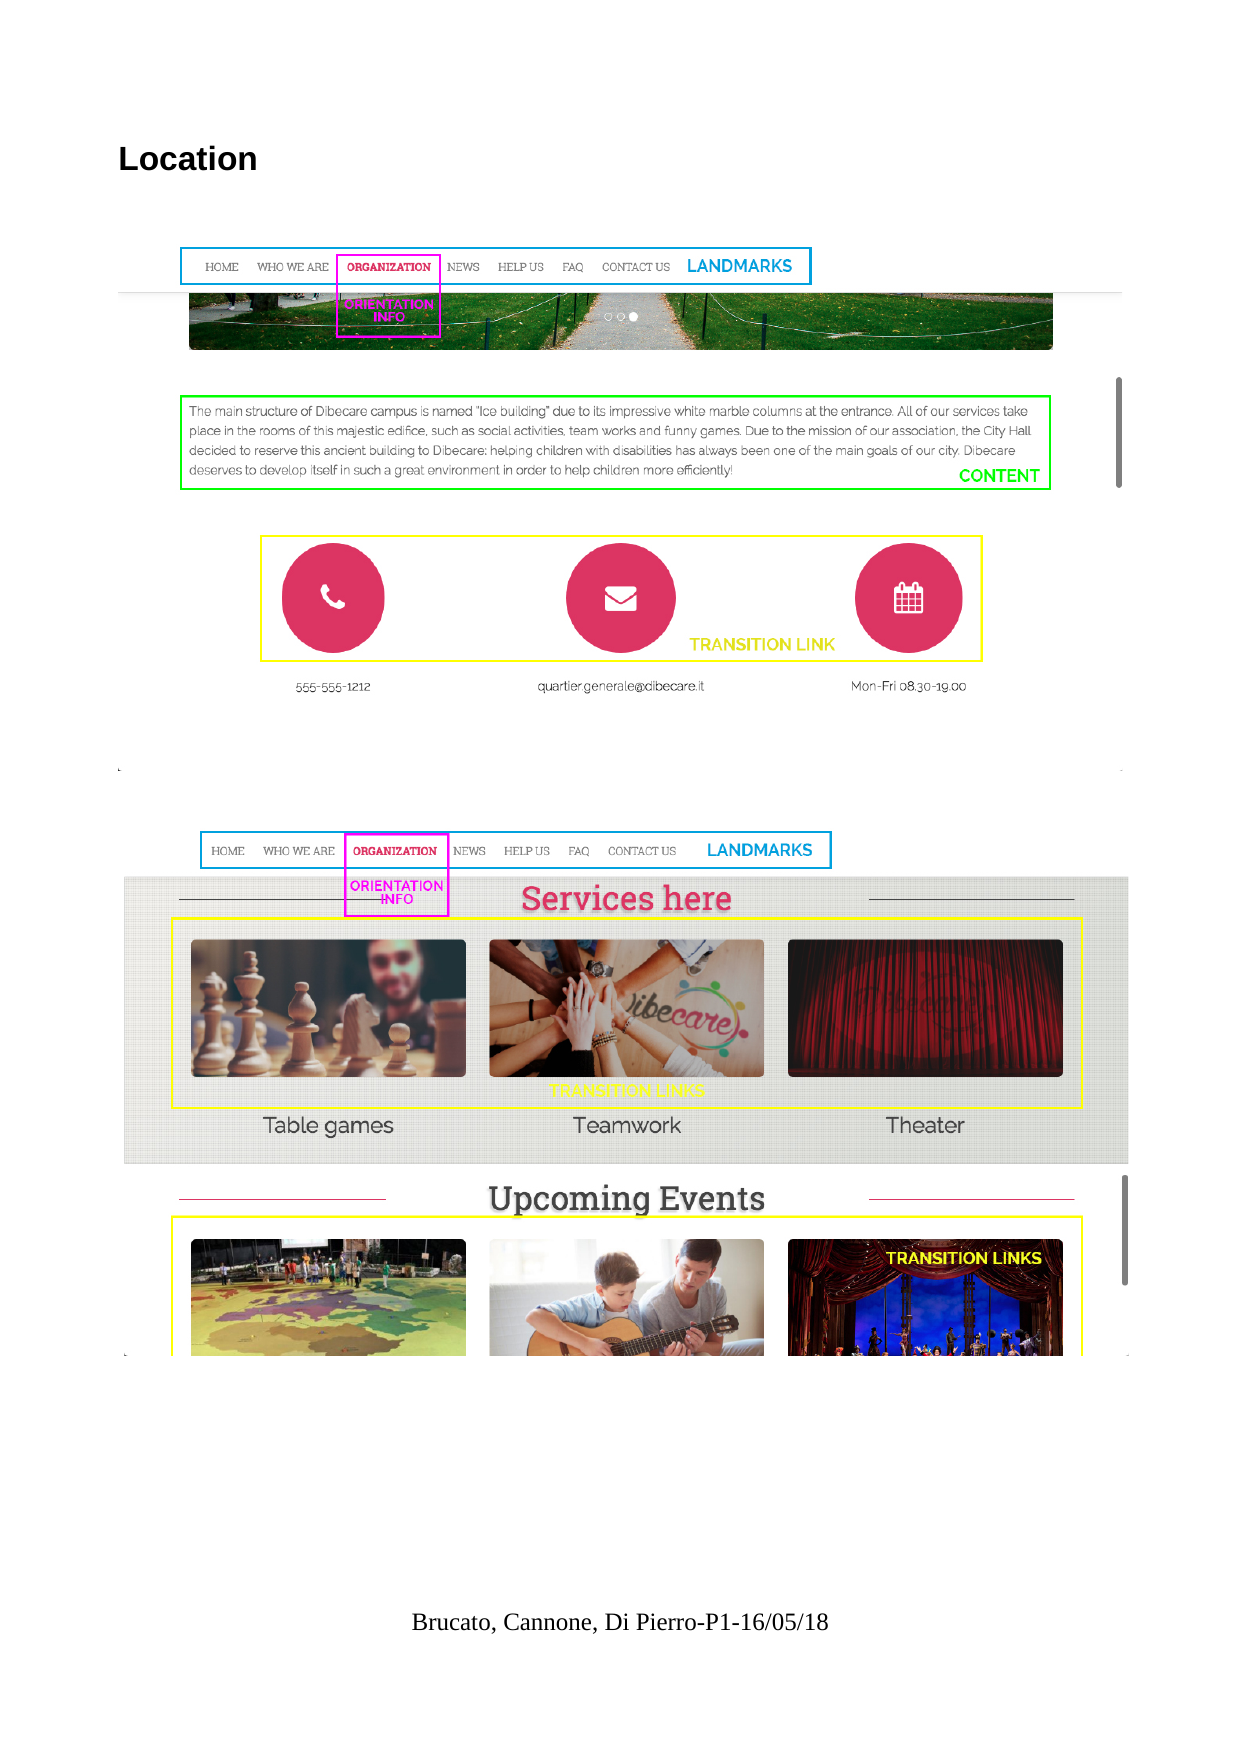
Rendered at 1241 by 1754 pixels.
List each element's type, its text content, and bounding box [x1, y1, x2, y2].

picture [124, 822, 1129, 1356]
subtitle Location [118, 139, 1122, 178]
picture [118, 237, 1123, 771]
